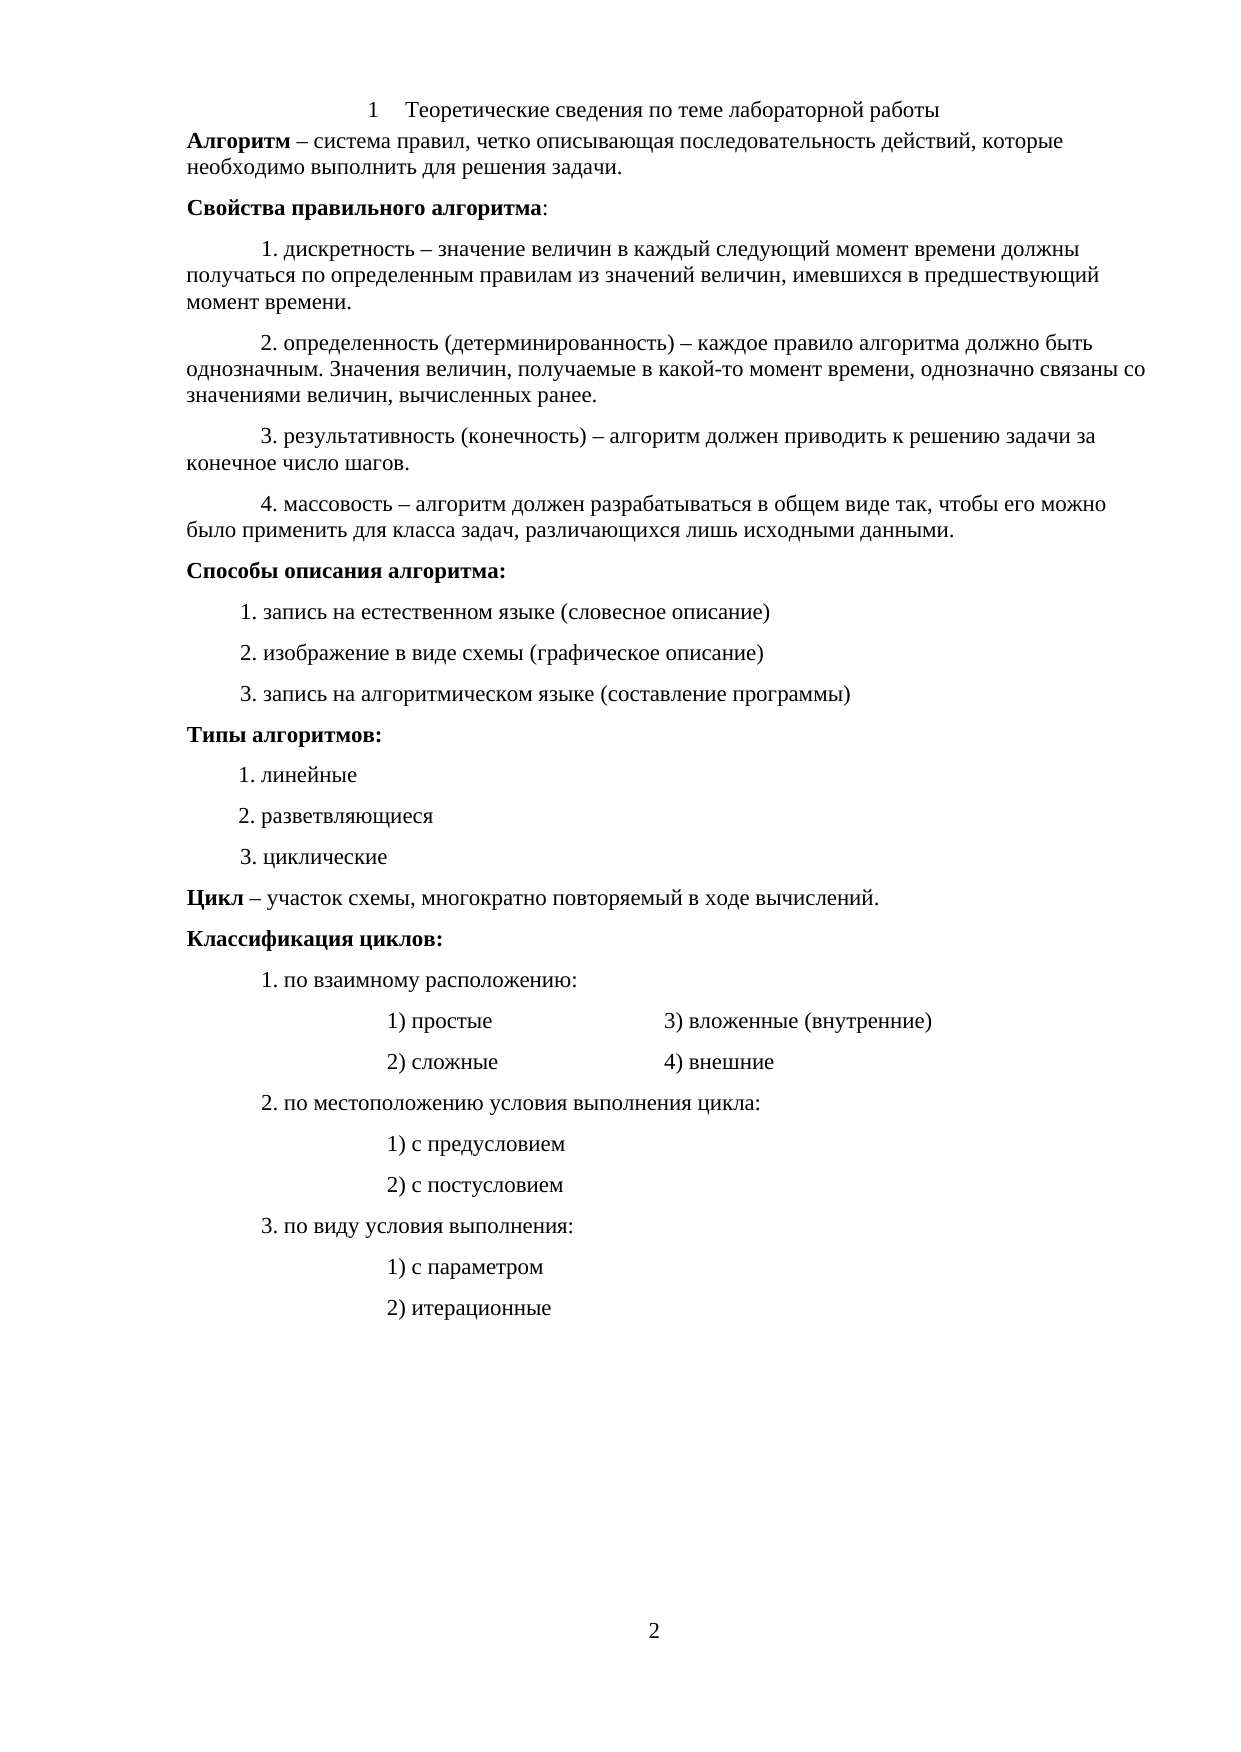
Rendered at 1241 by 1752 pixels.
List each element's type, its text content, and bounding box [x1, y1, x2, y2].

list Свойства правильного алгоритма: [187, 194, 1159, 220]
list 2) с постусловием [187, 1171, 1159, 1197]
list Теоретические сведения по теме лабораторной работы [149, 97, 1159, 123]
list 1) с предусловием [187, 1130, 1159, 1156]
list 2. по местоположению условия выполнения цикла: [187, 1089, 1159, 1115]
list Алгоритм – система правил, четко описывающая последовательность действий, которые необходимо выполнить для решения задачи. [187, 127, 1159, 179]
list 2. разветвляющиеся [187, 802, 1159, 829]
list 4. массовость – алгоритм должен разрабатываться в общем виде так, чтобы его можно было применить для класса задач, различающихся лишь исходными данными. [186, 489, 1159, 542]
list Цикл – участок схемы, многократно повторяемый в ходе вычислений. [187, 884, 1159, 911]
list 2. изображение в виде схемы (графическое описание) [187, 639, 1159, 665]
list 3. запись на алгоритмическом языке (составление программы) [187, 680, 1159, 706]
list Классификация циклов: [187, 925, 1159, 952]
list 2) итерационные [187, 1294, 1159, 1320]
list 2) сложные 4) внешние [187, 1048, 1159, 1074]
list 1) с параметром [187, 1253, 1159, 1279]
list 2. определенность (детерминированность) – каждое правило алгоритма должно быть однозначным. Значения величин, получаемые в какой-то момент времени, однозначно связаны со значениями величин, вычисленных ранее. [186, 329, 1159, 408]
list 3. результативность (конечность) – алгоритм должен приводить к решению задачи за конечное число шагов. [186, 422, 1159, 475]
list 1. по взаимному расположению: [187, 966, 1159, 993]
list 1. дискретность – значение величин в каждый следующий момент времени должны получаться по определенным правилам из значений величин, имевшихся в предшествующий момент времени. [186, 235, 1159, 314]
list 1. линейные [187, 762, 1159, 788]
list 3. по виду условия выполнения: [187, 1212, 1159, 1238]
list 1. запись на естественном языке (словесное описание) [187, 598, 1159, 624]
list 3. циклические [88, 843, 1159, 870]
list Способы описания алгоритма: [186, 557, 1159, 583]
list Типы алгоритмов: [187, 721, 1159, 747]
list 1) простые 3) вложенные (внутренние) [187, 1007, 1159, 1033]
